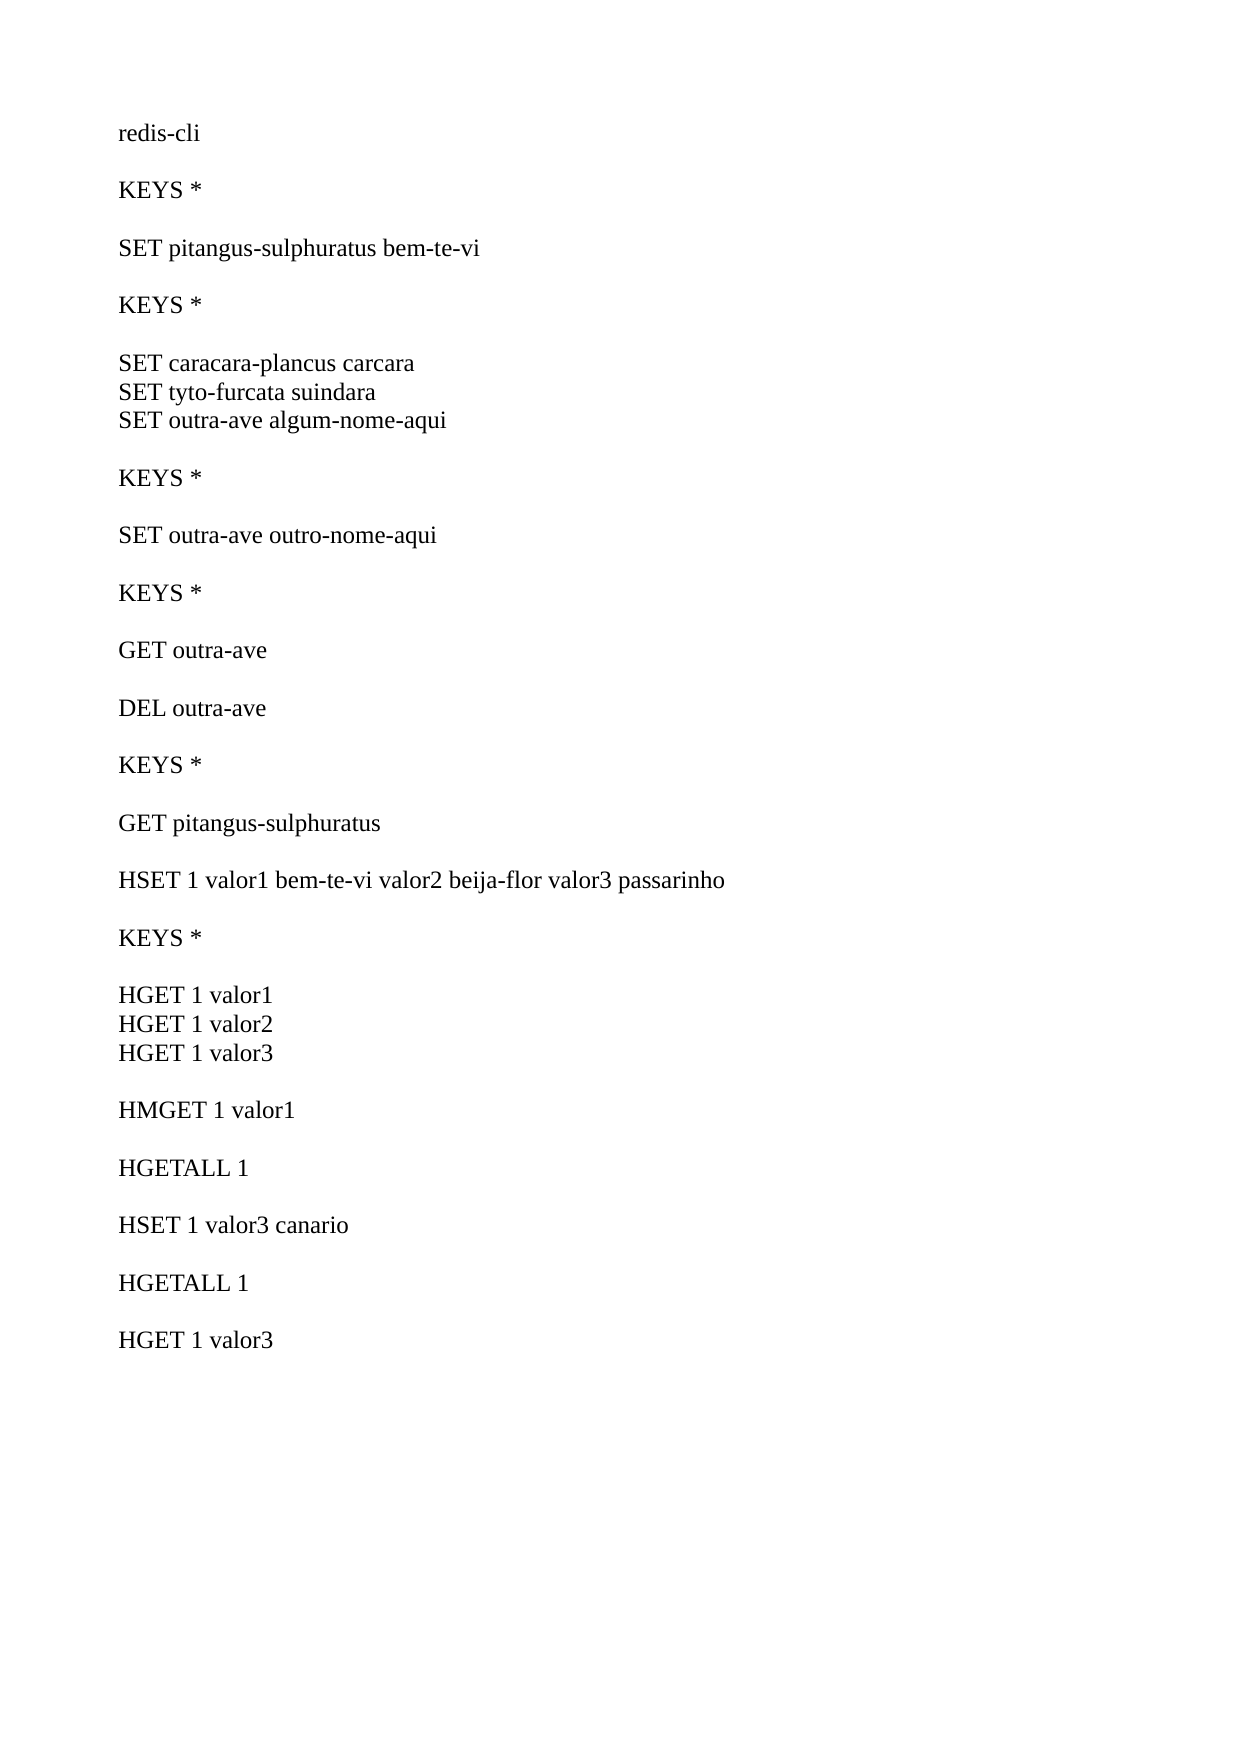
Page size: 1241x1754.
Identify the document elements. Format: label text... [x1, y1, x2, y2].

text HGET 1 valor3 [118, 1326, 1122, 1354]
text HMGET 1 valor1 [118, 1096, 1122, 1124]
text SET tyto-furcata suindara [118, 377, 1122, 406]
text KEYS * [118, 176, 1122, 204]
text SET outra-ave outro-nome-aqui [118, 521, 1122, 549]
text KEYS * [118, 751, 1122, 779]
text KEYS * [118, 923, 1122, 952]
text HGET 1 valor1 [118, 981, 1122, 1009]
text HGETALL 1 [118, 1268, 1122, 1297]
text redis-cli [118, 118, 1122, 147]
text KEYS * [118, 291, 1122, 319]
text GET pitangus-sulphuratus [118, 808, 1122, 837]
text KEYS * [118, 578, 1122, 607]
text DEL outra-ave [118, 693, 1122, 722]
text KEYS * [118, 463, 1122, 492]
text GET outra-ave [118, 636, 1122, 664]
text HGETALL 1 [118, 1153, 1122, 1182]
text SET pitangus-sulphuratus bem-te-vi [118, 233, 1122, 262]
text HSET 1 valor3 canario [118, 1211, 1122, 1239]
text SET caracara-plancus carcara [118, 348, 1122, 377]
text HGET 1 valor2 [118, 1009, 1122, 1038]
text SET outra-ave algum-nome-aqui [118, 406, 1122, 434]
text HSET 1 valor1 bem-te-vi valor2 beija-flor valor3 passarinho [118, 866, 1122, 894]
text HGET 1 valor3 [118, 1038, 1122, 1067]
